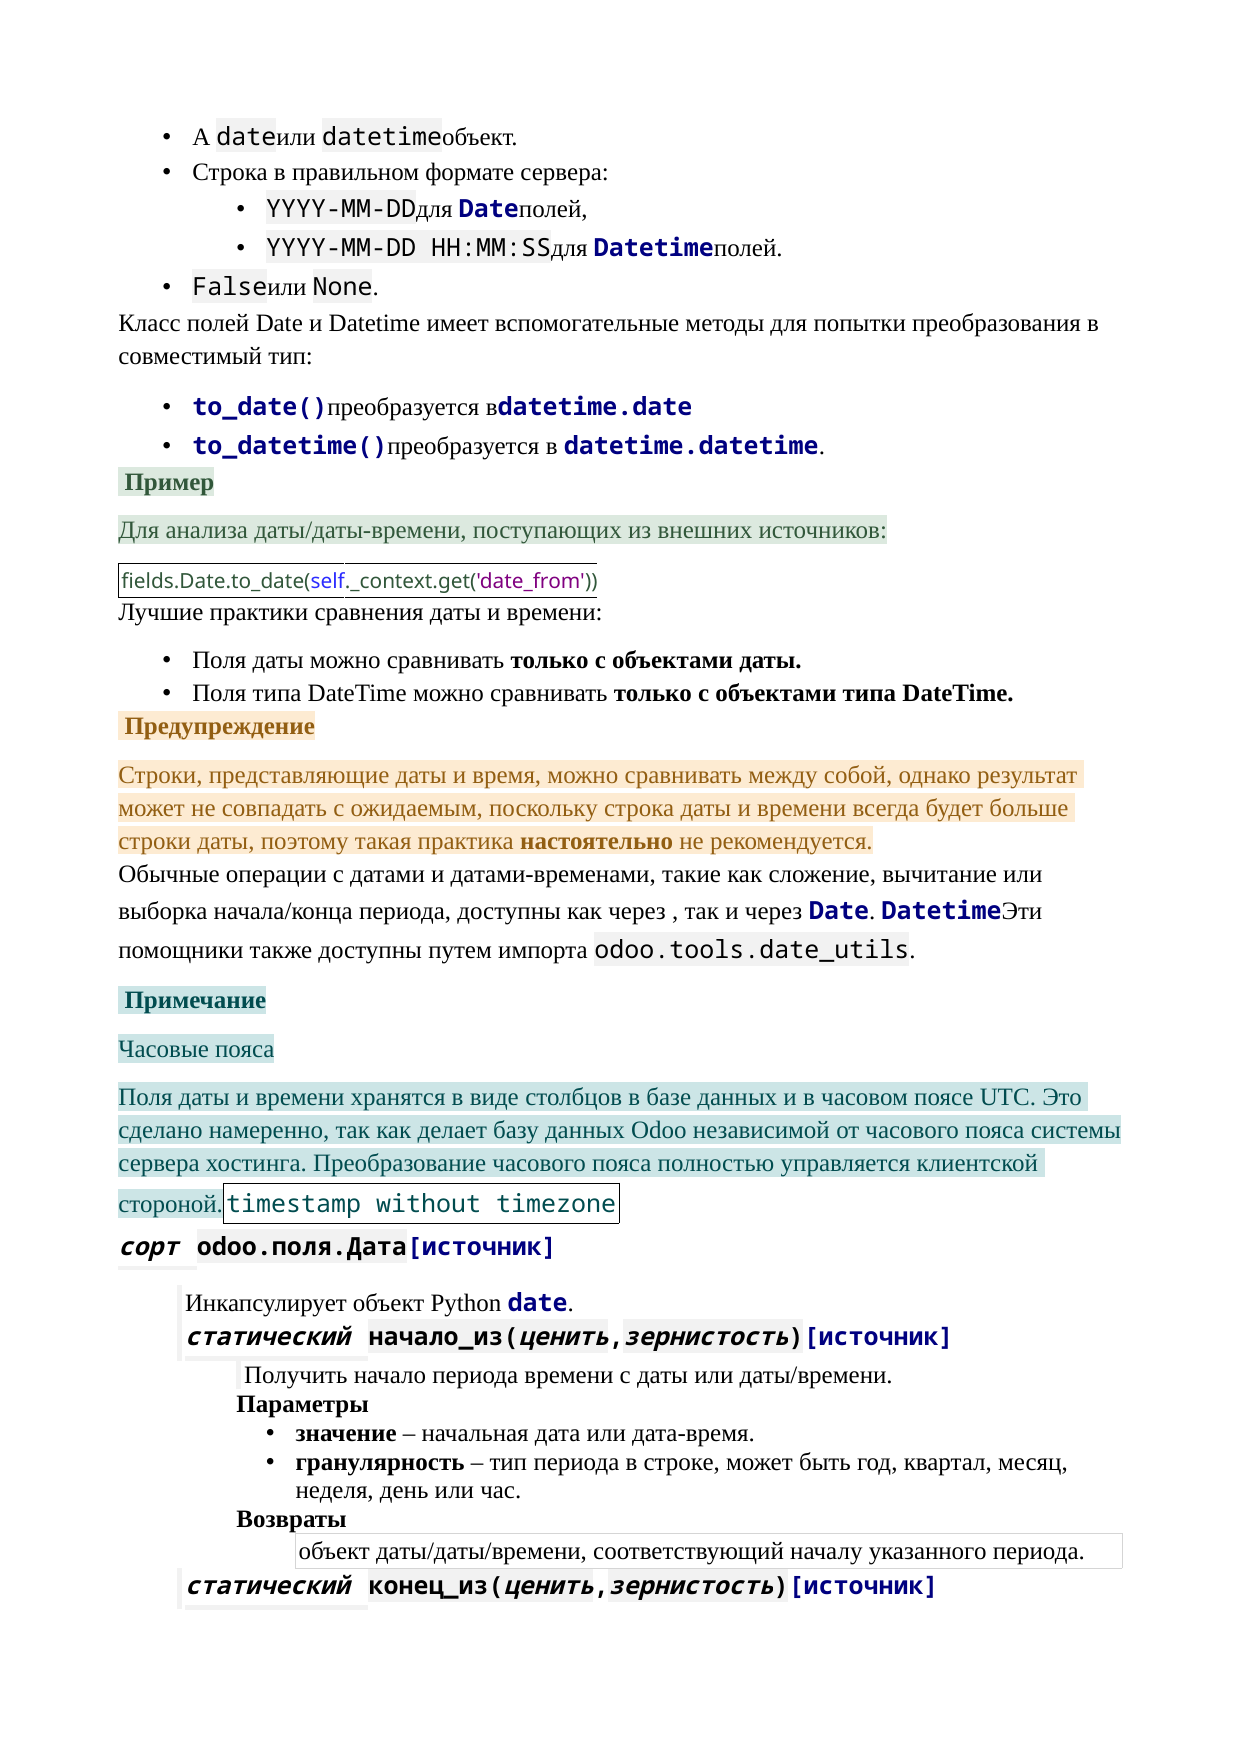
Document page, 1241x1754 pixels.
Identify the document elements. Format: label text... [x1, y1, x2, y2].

subtitle статический конец_из(ценить,зернистость)[источник] [182, 1568, 1122, 1609]
list объект даты/даты/времени, соответствующий началу указанного периода. [296, 1534, 1122, 1568]
list А dateили datetimeобъект. [162, 118, 1122, 152]
list YYYY-MM-DDдля Dateполей, [236, 190, 1122, 224]
list Получить начало периода времени с даты или даты/времени. [241, 1361, 1122, 1389]
text Лучшие практики сравнения даты и времени: [118, 597, 1122, 626]
text Поля даты и времени хранятся в виде столбцов в базе данных и в часовом поясе UTC. Это сделано намеренно, так как делает базу данных Odoo независимой от часового пояса системы сервера хостинга. Преобразование часового пояса полностью управляется клиентской стороной.timestamp without timezone [118, 1082, 1122, 1223]
list YYYY-MM-DD HH:MM:SSдля Datetimeполей. [236, 229, 1122, 263]
list значение – начальная дата или дата-время. [295, 1418, 1122, 1447]
list гранулярность – тип периода в строке, может быть год, квартал, месяц, неделя, день или час. [295, 1447, 1122, 1504]
list to_date()преобразуется вdatetime.date [162, 388, 1122, 422]
list Falseили None. [162, 269, 1122, 303]
subtitle Параметры [236, 1389, 1122, 1418]
text Пример [118, 467, 1122, 496]
text Часовые пояса [118, 1034, 1122, 1063]
text Класс полей Date и Datetime имеет вспомогательные методы для попытки преобразования в совместимый тип: [118, 308, 1122, 369]
text Предупреждение [118, 711, 1122, 740]
text fields.Date.to_date(self._context.get('date_from')) [119, 563, 1122, 597]
list Поля даты можно сравнивать только с объектами даты. [162, 645, 1122, 674]
subtitle сорт odoo.поля.Дата[источник] [118, 1229, 1122, 1270]
list Инкапсулирует объект Python date. [182, 1285, 1122, 1319]
list to_datetime()преобразуется в datetime.datetime. [162, 428, 1122, 462]
text Строки, представляющие даты и время, можно сравнивать между собой, однако результат может не совпадать с ожидаемым, поскольку строка даты и времени всегда будет больше строки даты, поэтому такая практика настоятельно не рекомендуется. [118, 760, 1122, 854]
list Поля типа DateTime можно сравнивать только с объектами типа DateTime. [162, 678, 1122, 707]
list Строка в правильном формате сервера: [162, 157, 1122, 186]
text Примечание [118, 986, 1122, 1014]
text Обычные операции с датами и датами-временами, такие как сложение, вычитание или выборка начала/конца периода, доступны как через , так и через Date. DatetimeЭти помощники также доступны путем импорта odoo.tools.date_utils. [118, 859, 1122, 966]
subtitle Возвраты [236, 1504, 1122, 1533]
text Для анализа даты/даты-времени, поступающих из внешних источников: [118, 515, 1122, 544]
subtitle статический начало_из(ценить,зернистость)[источник] [182, 1319, 1122, 1361]
